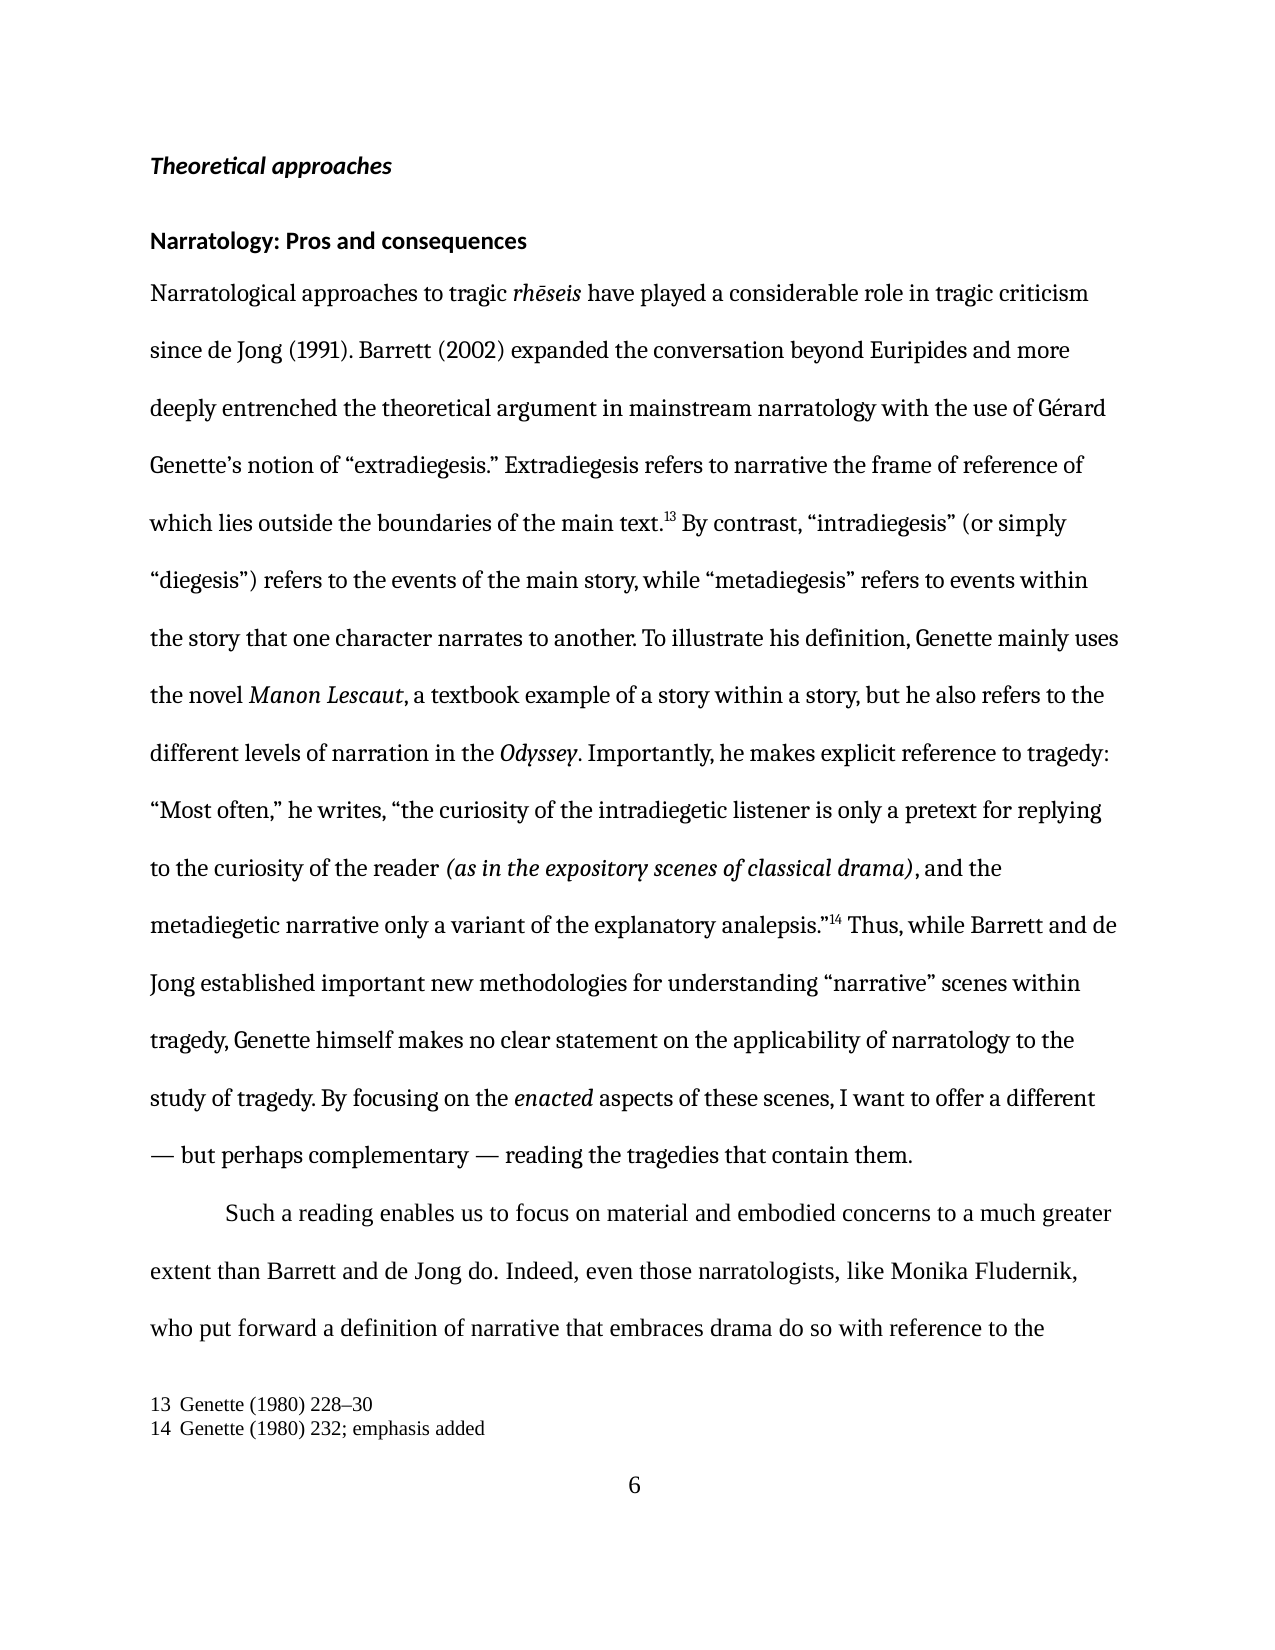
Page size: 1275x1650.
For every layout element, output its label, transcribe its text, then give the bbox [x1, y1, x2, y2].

text Such a reading enables us to focus on material and embodied concerns to a much greater extent than Barrett and de Jong do. Indeed, even those narratologists, like Monika Fludernik, who put forward a definition of narrative that embraces drama do so with reference to the [150, 1198, 1125, 1342]
text Genette (1980) 228–30 [150, 1392, 1125, 1416]
text Narratological approaches to tragic rhēseis have played a considerable role in tragic criticism since de Jong (1991). Barrett (2002) expanded the conversation beyond Euripides and more deeply entrenched the theoretical argument in mainstream narratology with the use of Gérard Genette’s notion of “extradiegesis.” Extradiegesis refers to narrative the frame of reference of which lies outside the boundaries of the main text. By contrast, “intradiegesis” (or simply “diegesis”) refers to the events of the main story, while “metadiegesis” refers to events within the story that one character narrates to another. To illustrate his definition, Genette mainly uses the novel Manon Lescaut, a textbook example of a story within a story, but he also refers to the different levels of narration in the Odyssey. Importantly, he makes explicit reference to tragedy: “Most often,” he writes, “the curiosity of the intradiegetic listener is only a pretext for replying to the curiosity of the reader (as in the expository scenes of classical drama), and the metadiegetic narrative only a variant of the explanatory analepsis.” Thus, while Barrett and de Jong established important new methodologies for understanding “narrative” scenes within tragedy, Genette himself makes no clear statement on the applicability of narratology to the study of tragedy. By focusing on the enacted aspects of these scenes, I want to offer a different — but perhaps complementary — reading the tragedies that contain them. [150, 278, 1125, 1170]
subtitle Narratology: Pros and consequences [150, 226, 1125, 256]
text Genette (1980) 232; emphasis added [150, 1416, 1125, 1440]
subtitle Theoretical approaches [150, 150, 1125, 181]
